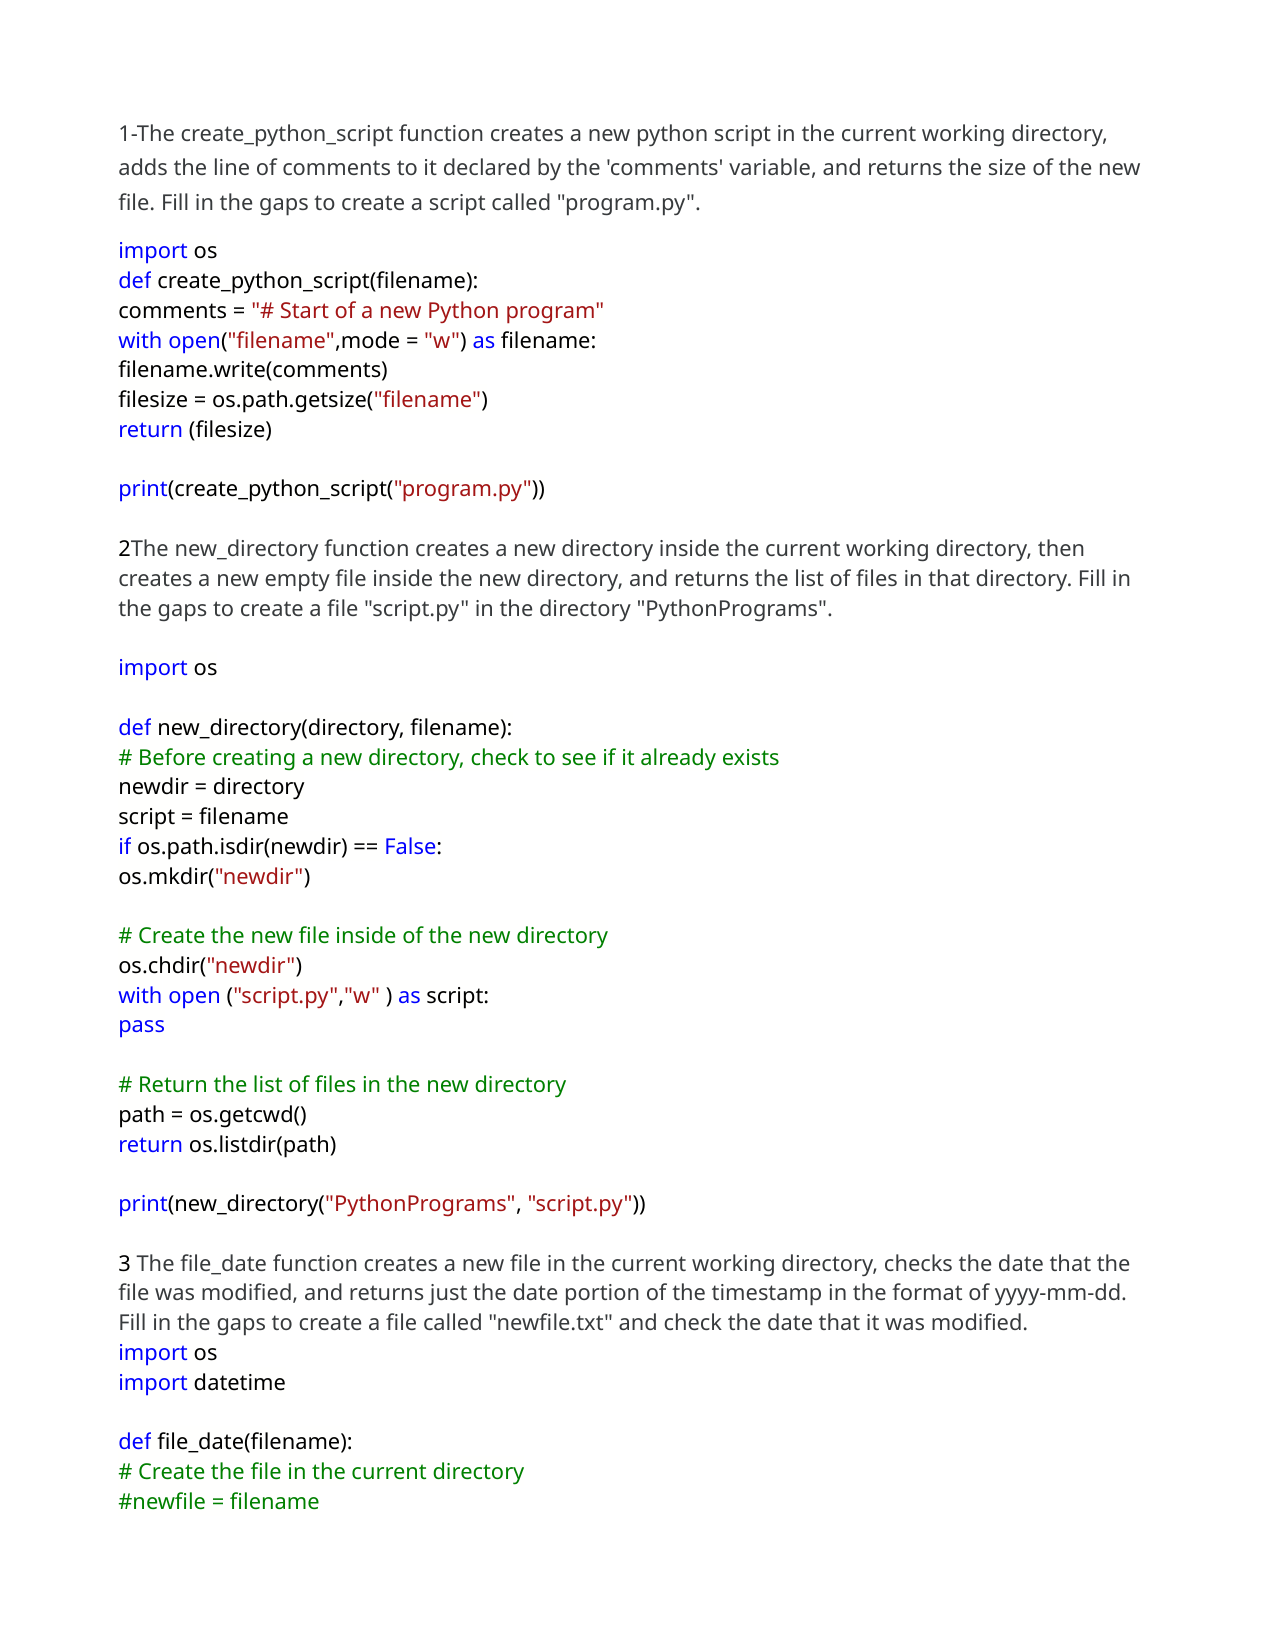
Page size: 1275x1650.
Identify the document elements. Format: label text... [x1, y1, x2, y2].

text # Create the file in the current directory [118, 1456, 1157, 1486]
text # Before creating a new directory, check to see if it already exists [118, 741, 1157, 771]
text filesize = os.path.getsize("filename") [118, 384, 1157, 414]
text with open ("script.py","w" ) as script: [118, 980, 1157, 1009]
text print(create_python_script("program.py")) [118, 473, 1157, 503]
text import os [118, 1337, 1157, 1367]
text import os [118, 235, 1157, 265]
text script = filename [118, 801, 1157, 831]
text newdir = directory [118, 771, 1157, 801]
text def create_python_script(filename): [118, 265, 1157, 295]
text def file_date(filename): [118, 1426, 1157, 1456]
text os.mkdir("newdir") [118, 861, 1157, 890]
text import os [118, 652, 1157, 682]
text 1-The create_python_script function creates a new python script in the current working directory, adds the line of comments to it declared by the 'comments' variable, and returns the size of the new file. Fill in the gaps to create a script called "program.py". [118, 118, 1157, 216]
text print(new_directory("PythonPrograms", "script.py")) [118, 1188, 1157, 1218]
text comments = "# Start of a new Python program" [118, 295, 1157, 324]
text with open("filename",mode = "w") as filename: [118, 324, 1157, 354]
text import datetime [118, 1367, 1157, 1397]
text if os.path.isdir(newdir) == False: [118, 831, 1157, 861]
text path = os.getcwd() [118, 1099, 1157, 1128]
text #newfile = filename [118, 1486, 1157, 1516]
text def new_directory(directory, filename): [118, 712, 1157, 741]
text 3 The file_date function creates a new file in the current working directory, checks the date that the file was modified, and returns just the date portion of the timestamp in the format of yyyy-mm-dd. Fill in the gaps to create a file called "newfile.txt" and check the date that it was modified. [118, 1248, 1157, 1337]
text 2The new_directory function creates a new directory inside the current working directory, then creates a new empty file inside the new directory, and returns the list of files in that directory. Fill in the gaps to create a file "script.py" in the directory "PythonPrograms". [118, 533, 1157, 622]
text pass [118, 1009, 1157, 1039]
text os.chdir("newdir") [118, 950, 1157, 980]
text return (filesize) [118, 414, 1157, 444]
text filename.write(comments) [118, 354, 1157, 384]
text # Return the list of files in the new directory [118, 1069, 1157, 1099]
text return os.listdir(path) [118, 1128, 1157, 1158]
text # Create the new file inside of the new directory [118, 920, 1157, 950]
